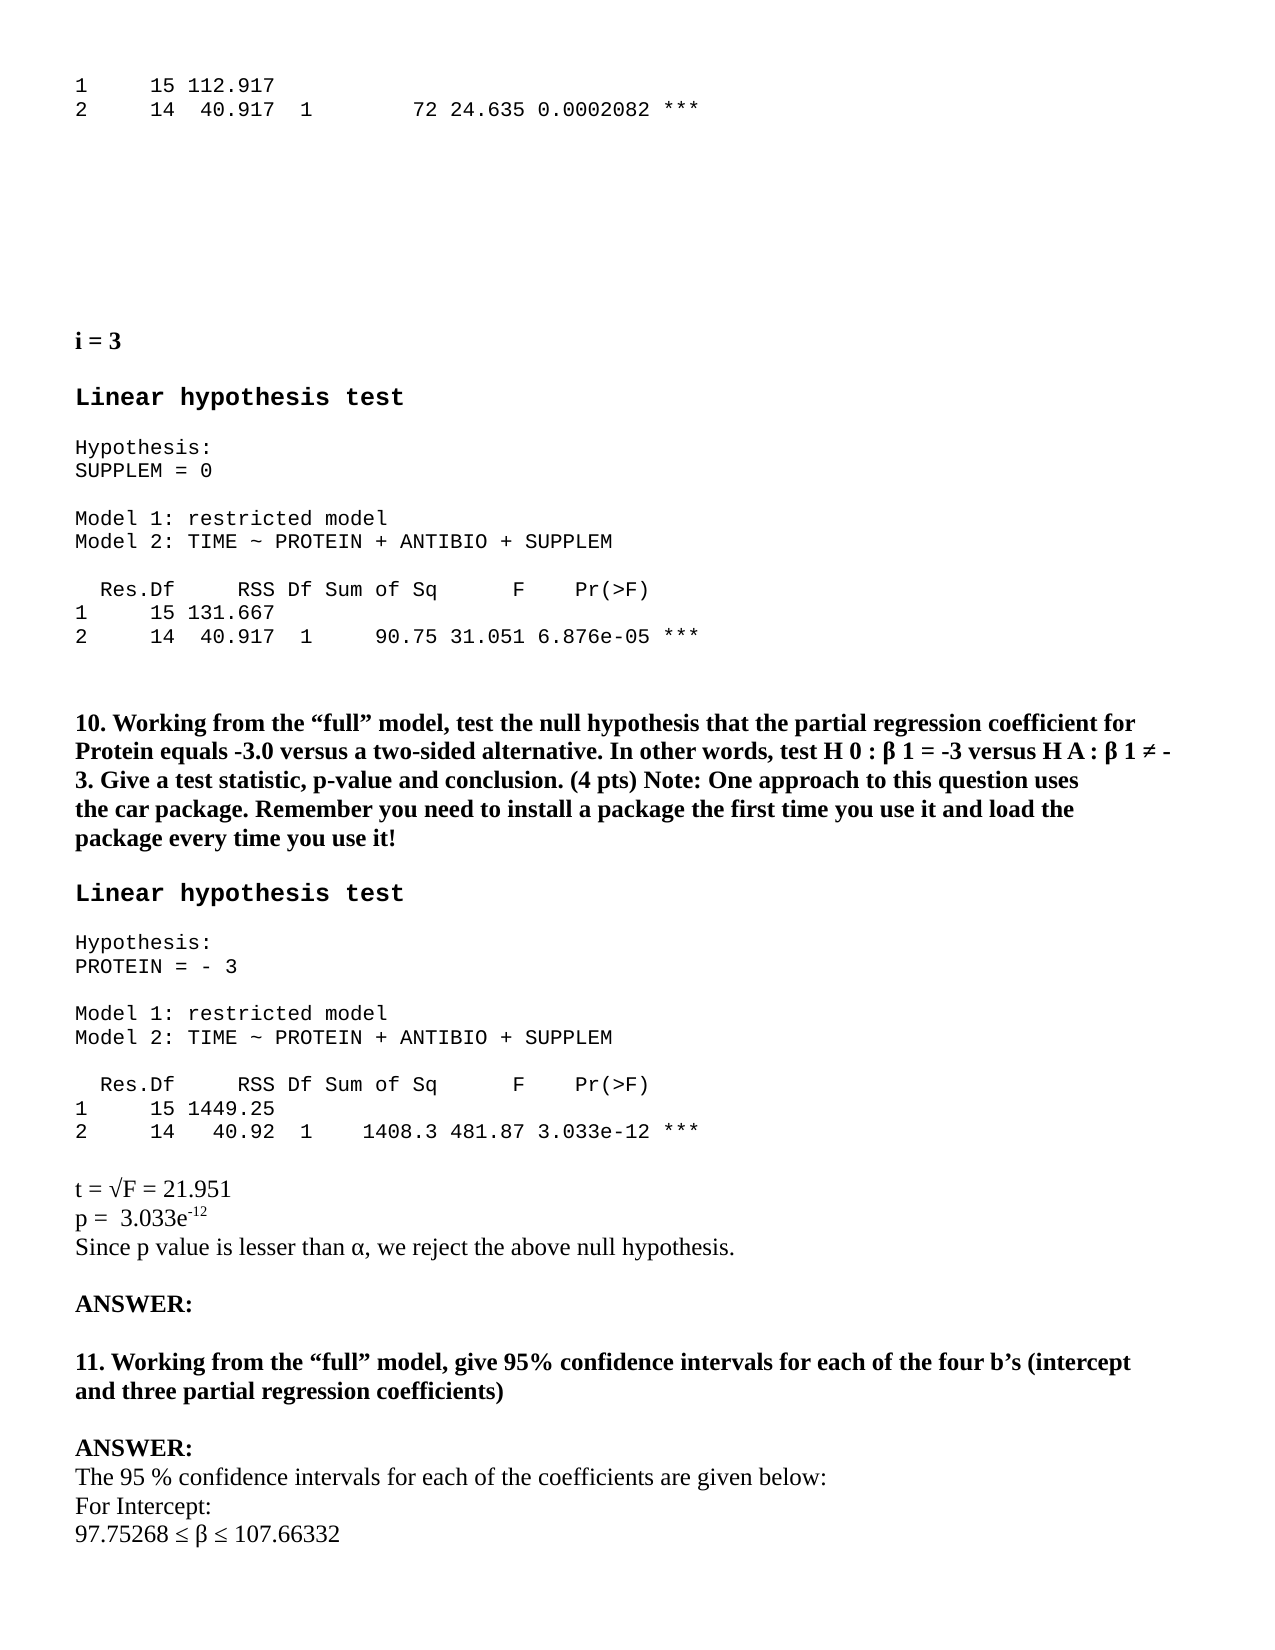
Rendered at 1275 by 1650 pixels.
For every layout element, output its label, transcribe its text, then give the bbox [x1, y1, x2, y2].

text 10. Working from the “full” model, test the null hypothesis that the partial regression coefficient for [75, 708, 1200, 736]
text 3. Give a test statistic, p-value and conclusion. (4 pts) Note: One approach to this question uses [75, 765, 1200, 794]
text Linear hypothesis test [75, 880, 1200, 908]
text Model 1: restricted model [75, 1003, 1200, 1027]
text Since p value is lesser than α, we reject the above null hypothesis. [75, 1232, 1200, 1261]
text Hypothesis: [75, 932, 1200, 956]
text SUPPLEM = 0 [75, 460, 1200, 484]
text i = 3 [75, 326, 1200, 355]
text Model 2: TIME ~ PROTEIN + ANTIBIO + SUPPLEM [75, 531, 1200, 555]
text 1 15 1449.25 [75, 1098, 1200, 1121]
text and three partial regression coefficients) [75, 1376, 1200, 1404]
text The 95 % confidence intervals for each of the coefficients are given below: [75, 1462, 1200, 1491]
text t = √F = 21.951 [75, 1174, 1200, 1203]
text 2 14 40.917 1 90.75 31.051 6.876e-05 *** [75, 626, 1200, 649]
text PROTEIN = - 3 [75, 956, 1200, 979]
text 11. Working from the “full” model, give 95% confidence intervals for each of the four b’s (intercept [75, 1347, 1200, 1376]
text ANSWER: [75, 1433, 1200, 1462]
text package every time you use it! [75, 823, 1200, 851]
text the car package. Remember you need to install a package the first time you use it and load the [75, 794, 1200, 823]
text For Intercept: [75, 1491, 1200, 1519]
text 2 14 40.92 1 1408.3 481.87 3.033e-12 *** [75, 1121, 1200, 1145]
text p = 3.033e-12 [75, 1203, 1200, 1232]
text Res.Df RSS Df Sum of Sq F Pr(>F) [75, 1074, 1200, 1098]
text Hypothesis: [75, 437, 1200, 460]
text Protein equals -3.0 versus a two-sided alternative. In other words, test H 0 : β 1 = -3 versus H A : β 1 ≠ - [75, 736, 1200, 765]
text Model 1: restricted model [75, 508, 1200, 531]
text ANSWER: [75, 1289, 1200, 1318]
text 2 14 40.917 1 72 24.635 0.0002082 *** [75, 99, 1200, 122]
text 97.75268 ≤ β ≤ 107.66332 [75, 1519, 1200, 1548]
text Linear hypothesis test [75, 385, 1200, 413]
text 1 15 112.917 [75, 75, 1200, 99]
text Model 2: TIME ~ PROTEIN + ANTIBIO + SUPPLEM [75, 1027, 1200, 1050]
text Res.Df RSS Df Sum of Sq F Pr(>F) [75, 578, 1200, 602]
text 1 15 131.667 [75, 602, 1200, 626]
